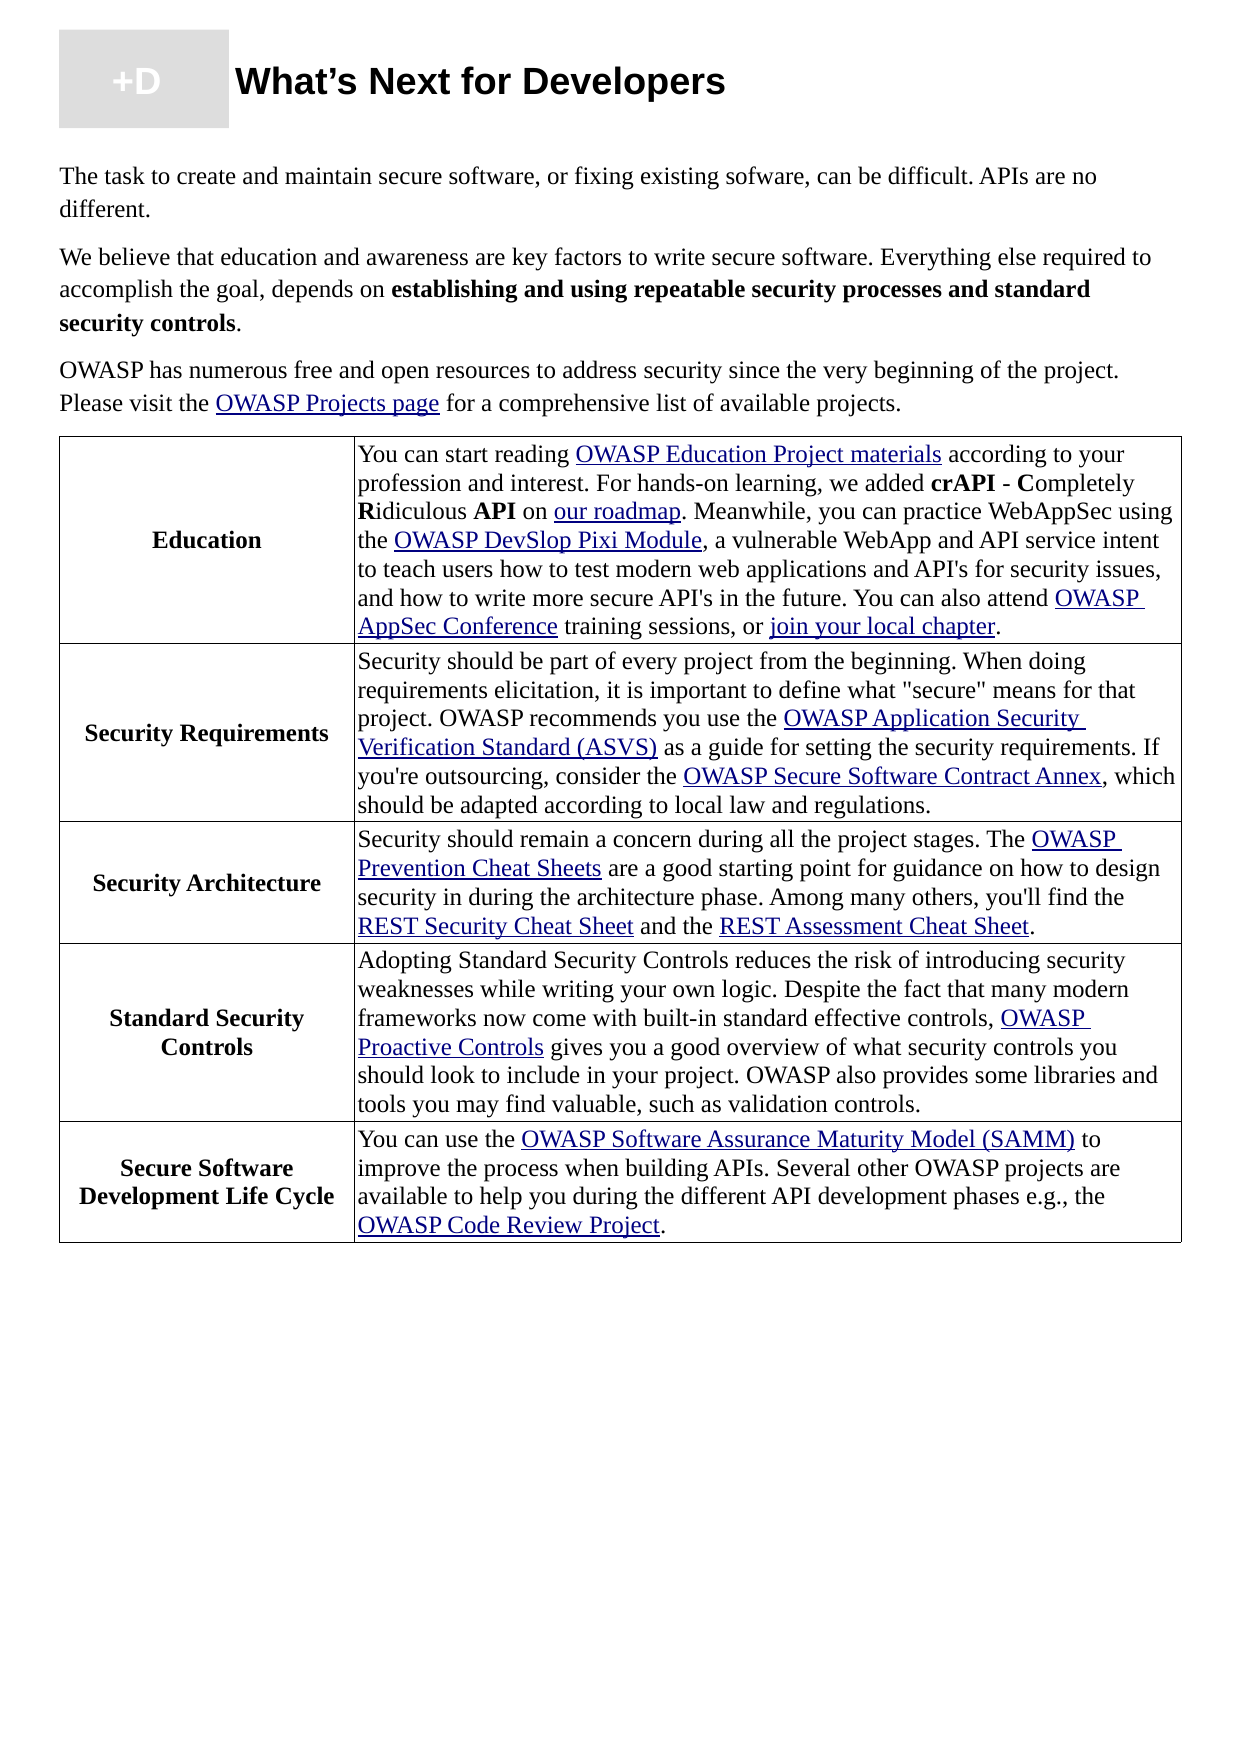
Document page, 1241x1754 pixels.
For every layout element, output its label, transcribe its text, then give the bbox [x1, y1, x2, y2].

table_header Education [60, 437, 354, 643]
text We believe that education and awareness are key factors to write secure software. Everything else required to accomplish the goal, depends on establishing and using repeatable security processes and standard security controls. [59, 242, 1181, 336]
table_cell You can use the OWASP Software Assurance Maturity Model (SAMM) to improve the process when building APIs. Several other OWASP projects are available to help you during the different API development phases e.g., the OWASP Code Review Project. [355, 1122, 1181, 1242]
table_cell Secure Software Development Life Cycle [60, 1122, 354, 1242]
text OWASP has numerous free and open resources to address security since the very beginning of the project. Please visit the OWASP Projects page for a comprehensive list of available projects. [59, 355, 1181, 417]
table_cell Security Architecture [60, 822, 354, 942]
table_cell Security Requirements [60, 644, 354, 821]
text The task to create and maintain secure software, or fixing existing sofware, can be difficult. APIs are no different. [59, 161, 1181, 223]
table_cell Adopting Standard Security Controls reduces the risk of introducing security weaknesses while writing your own logic. Despite the fact that many modern frameworks now come with built-in standard effective controls, OWASP Proactive Controls gives you a good overview of what security controls you should look to include in your project. OWASP also provides some libraries and tools you may find valuable, such as validation controls. [355, 944, 1181, 1121]
table_cell Security should be part of every project from the beginning. When doing requirements elicitation, it is important to define what "secure" means for that project. OWASP recommends you use the OWASP Application Security Verification Standard (ASVS) as a guide for setting the security requirements. If you're outsourcing, consider the OWASP Secure Software Contract Annex, which should be adapted according to local law and regulations. [355, 644, 1181, 821]
table_cell Security should remain a concern during all the project stages. The OWASP Prevention Cheat Sheets are a good starting point for guidance on how to design security in during the architecture phase. Among many others, you'll find the REST Security Cheat Sheet and the REST Assessment Cheat Sheet. [355, 822, 1181, 942]
table_cell Standard Security Controls [60, 944, 354, 1121]
table_header You can start reading OWASP Education Project materials according to your profession and interest. For hands-on learning, we added crAPI - Completely Ridiculous API on our roadmap. Meanwhile, you can practice WebAppSec using the OWASP DevSlop Pixi Module, a vulnerable WebApp and API service intent to teach users how to test modern web applications and API's for security issues, and how to write more secure API's in the future. You can also attend OWASP AppSec Conference training sessions, or join your local chapter. [355, 437, 1181, 643]
